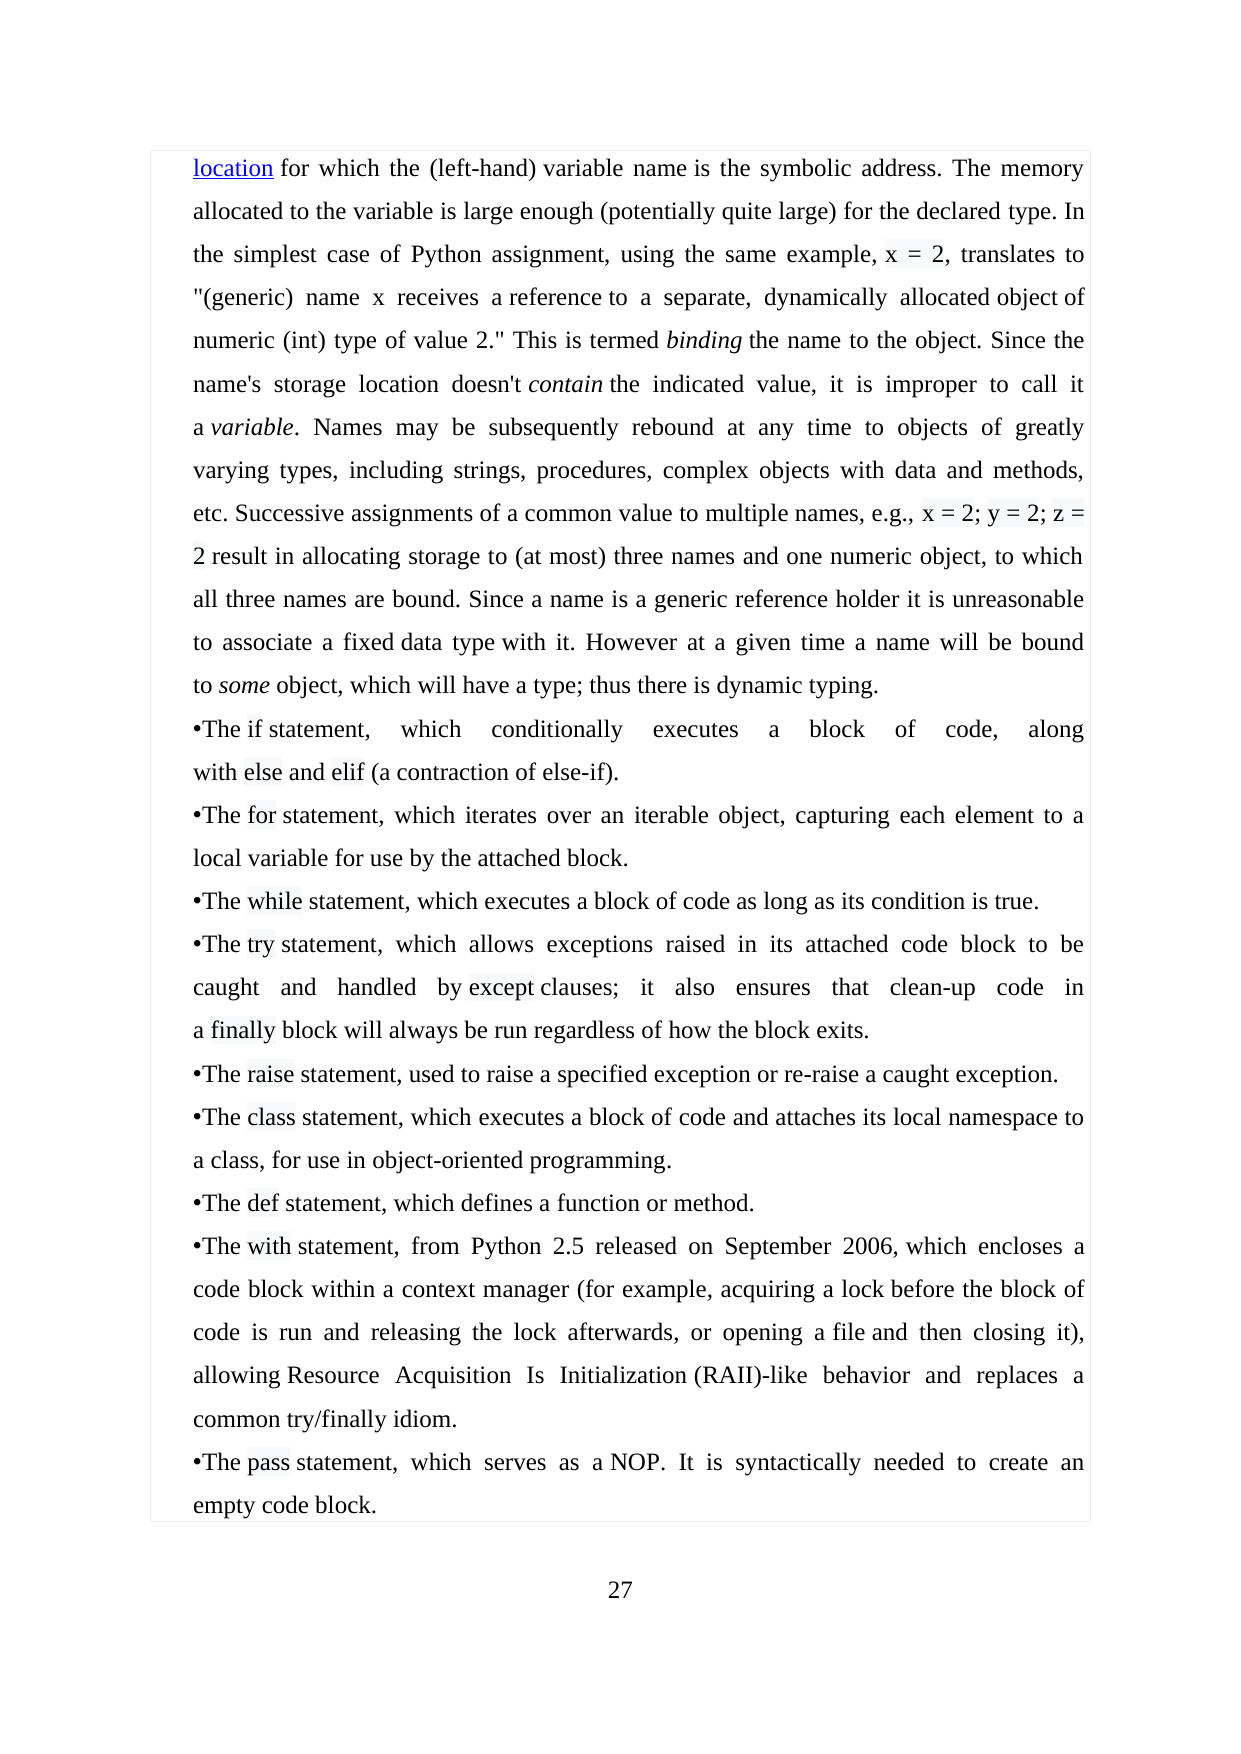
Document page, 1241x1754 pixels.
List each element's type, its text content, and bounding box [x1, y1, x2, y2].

list The if statement, which conditionally executes a block of code, along with else and elif (a contraction of else-if). [151, 711, 1090, 786]
list The pass statement, which serves as a NOP. It is syntactically needed to create an empty code block. [151, 1444, 1090, 1521]
list The while statement, which executes a block of code as long as its condition is true. [151, 883, 1090, 915]
list location for which the (left-hand) variable name is the symbolic address. The memory allocated to the variable is large enough (potentially quite large) for the declared type. In the simplest case of Python assignment, using the same example, x = 2, translates to "(generic) name x receives a reference to a separate, dynamically allocated object of numeric (int) type of value 2." This is termed binding the name to the object. Since the name's storage location doesn't contain the indicated value, it is improper to call it a variable. Names may be subsequently rebound at any time to objects of greatly varying types, including strings, procedures, complex objects with data and methods, etc. Successive assignments of a common value to multiple names, e.g., x = 2; y = 2; z = 2 result in allocating storage to (at most) three names and one numeric object, to which all three names are bound. Since a name is a generic reference holder it is unreasonable to associate a fixed data type with it. However at a given time a name will be bound to some object, which will have a type; thus there is dynamic typing. [151, 151, 1090, 699]
list The try statement, which allows exceptions raised in its attached code block to be caught and handled by except clauses; it also ensures that clean-up code in a finally block will always be run regardless of how the block exits. [151, 926, 1090, 1044]
list The class statement, which executes a block of code and attaches its local namespace to a class, for use in object-oriented programming. [151, 1099, 1090, 1174]
list The with statement, from Python 2.5 released on September 2006, which encloses a code block within a context manager (for example, acquiring a lock before the block of code is run and releasing the lock afterwards, or opening a file and then closing it), allowing Resource Acquisition Is Initialization (RAII)-like behavior and replaces a common try/finally idiom. [151, 1228, 1090, 1432]
list The def statement, which defines a function or method. [151, 1185, 1090, 1217]
list The raise statement, used to raise a specified exception or re-raise a caught exception. [151, 1056, 1090, 1087]
list The for statement, which iterates over an iterable object, capturing each element to a local variable for use by the attached block. [151, 797, 1090, 872]
